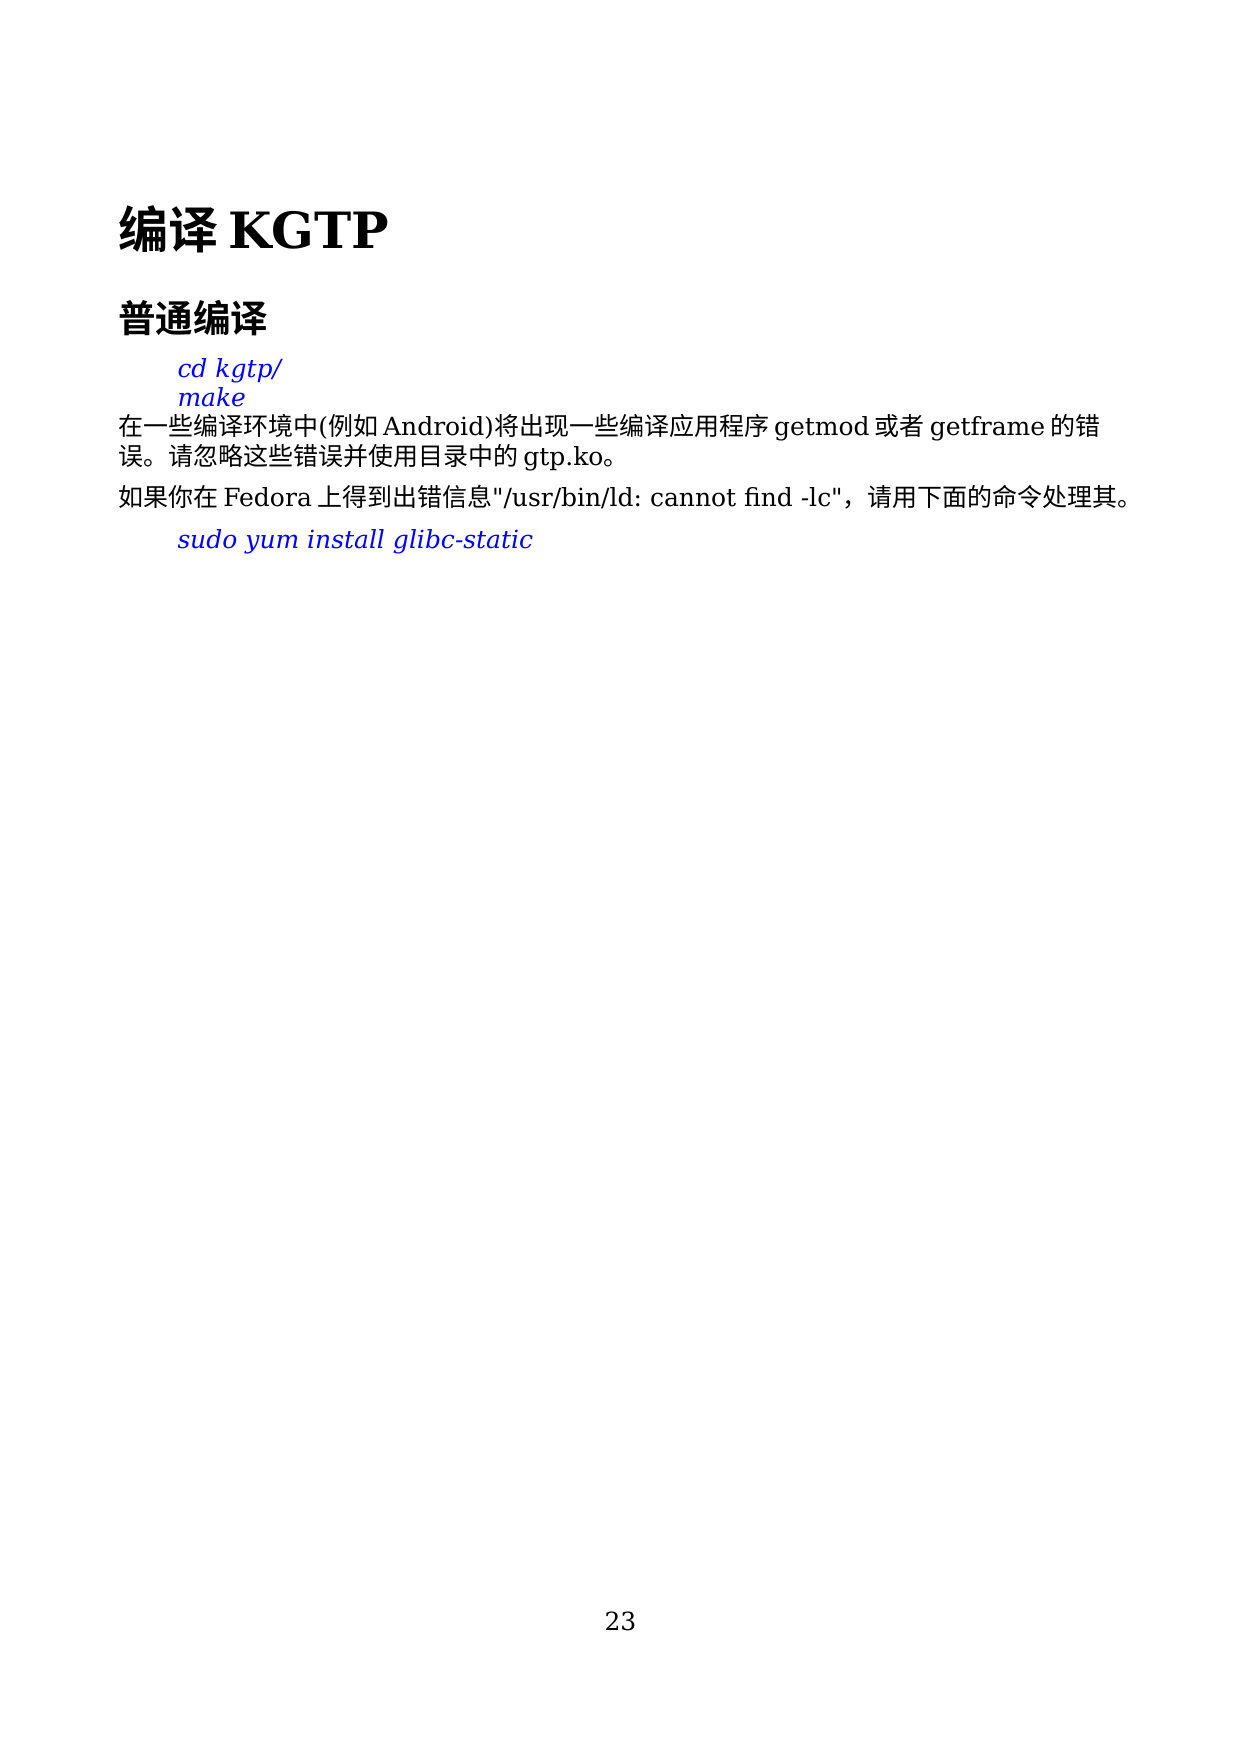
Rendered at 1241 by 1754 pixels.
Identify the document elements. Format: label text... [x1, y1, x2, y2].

text sudo yum install glibc-static [177, 525, 1063, 554]
text 如果你在Fedora上得到出错信息"/usr/bin/ld: cannot find -lc"，请用下面的命令处理其。 [118, 483, 1122, 512]
text 在一些编译环境中(例如Android)将出现一些编译应用程序getmod或者getframe的错误。请忽略这些错误并使用目录中的gtp.ko。 [118, 412, 1122, 471]
subtitle 编译KGTP [118, 202, 1122, 261]
subtitle 普通编译 [118, 298, 1122, 342]
text cd kgtp/ [177, 354, 1063, 383]
text make [177, 383, 1063, 412]
